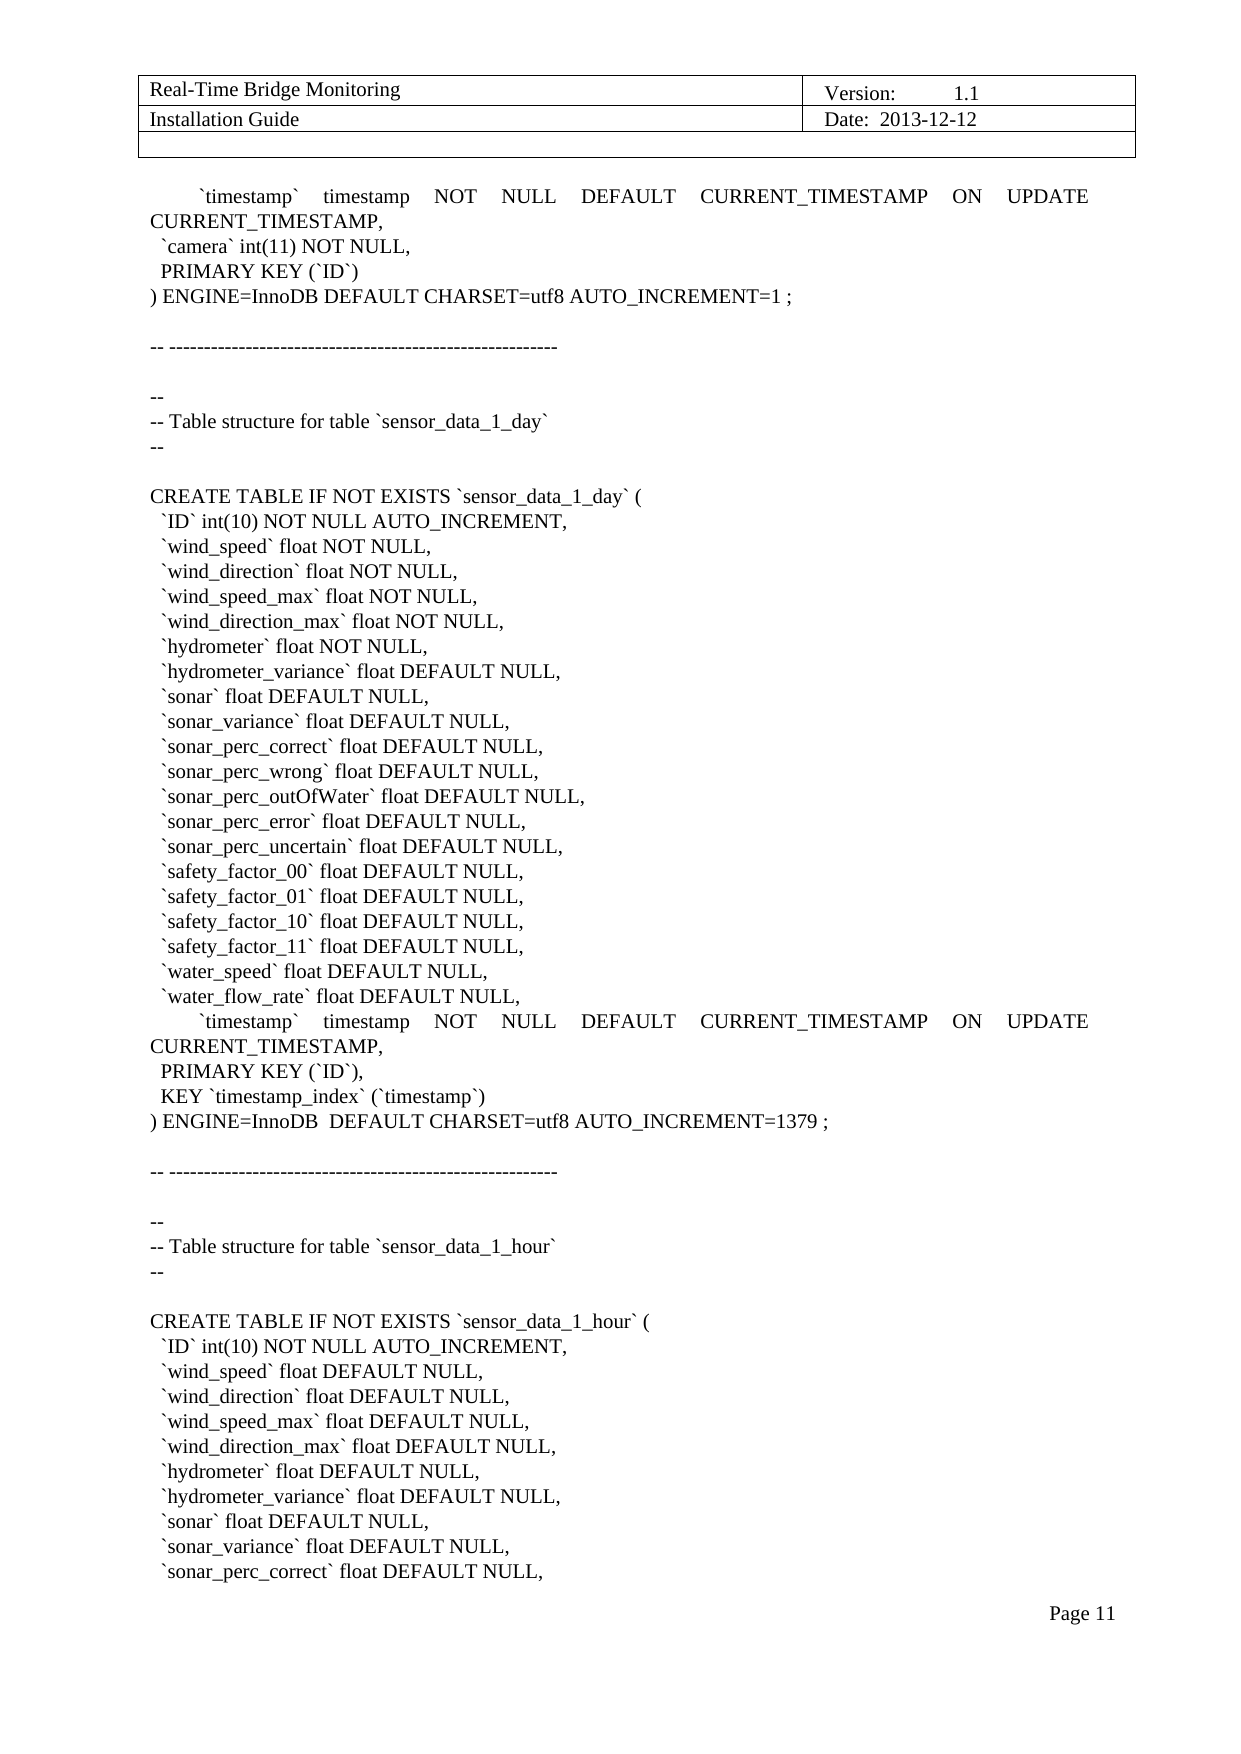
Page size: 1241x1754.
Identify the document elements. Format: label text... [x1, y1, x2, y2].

text `timestamp` timestamp NOT NULL DEFAULT CURRENT_TIMESTAMP ON UPDATE CURRENT_TIMESTAMP, [150, 183, 1090, 233]
text `sonar_perc_correct` float DEFAULT NULL, [150, 733, 1090, 758]
text PRIMARY KEY (`ID`), [150, 1058, 1090, 1083]
text `hydrometer_variance` float DEFAULT NULL, [150, 1483, 1090, 1508]
text `camera` int(11) NOT NULL, [150, 233, 1090, 258]
text -- Table structure for table `sensor_data_1_day` [150, 408, 1090, 433]
text -- [150, 1208, 1090, 1233]
text `hydrometer` float DEFAULT NULL, [150, 1458, 1090, 1483]
text -- [150, 433, 1090, 458]
text `sonar` float DEFAULT NULL, [150, 1508, 1090, 1533]
text KEY `timestamp_index` (`timestamp`) [150, 1083, 1090, 1108]
text -- [150, 383, 1090, 408]
text `sonar` float DEFAULT NULL, [150, 683, 1090, 708]
text `sonar_perc_outOfWater` float DEFAULT NULL, [150, 783, 1090, 808]
text `wind_direction` float NOT NULL, [150, 558, 1090, 583]
text `sonar_perc_error` float DEFAULT NULL, [150, 808, 1090, 833]
text `safety_factor_00` float DEFAULT NULL, [150, 858, 1090, 883]
text `wind_direction` float DEFAULT NULL, [150, 1383, 1090, 1408]
text CREATE TABLE IF NOT EXISTS `sensor_data_1_hour` ( [150, 1308, 1090, 1333]
text -- Table structure for table `sensor_data_1_hour` [150, 1233, 1090, 1258]
text `safety_factor_11` float DEFAULT NULL, [150, 933, 1090, 958]
text `safety_factor_10` float DEFAULT NULL, [150, 908, 1090, 933]
text `hydrometer_variance` float DEFAULT NULL, [150, 658, 1090, 683]
text -- [150, 1258, 1090, 1283]
text ) ENGINE=InnoDB DEFAULT CHARSET=utf8 AUTO_INCREMENT=1 ; [150, 283, 1090, 308]
text `wind_speed` float NOT NULL, [150, 533, 1090, 558]
text `ID` int(10) NOT NULL AUTO_INCREMENT, [150, 508, 1090, 533]
text `wind_speed_max` float DEFAULT NULL, [150, 1408, 1090, 1433]
text PRIMARY KEY (`ID`) [150, 258, 1090, 283]
text `sonar_variance` float DEFAULT NULL, [150, 1533, 1090, 1558]
text `timestamp` timestamp NOT NULL DEFAULT CURRENT_TIMESTAMP ON UPDATE CURRENT_TIMESTAMP, [150, 1008, 1090, 1058]
text `wind_speed` float DEFAULT NULL, [150, 1358, 1090, 1383]
text ) ENGINE=InnoDB DEFAULT CHARSET=utf8 AUTO_INCREMENT=1379 ; [150, 1108, 1090, 1133]
text `water_flow_rate` float DEFAULT NULL, [150, 983, 1090, 1008]
text `water_speed` float DEFAULT NULL, [150, 958, 1090, 983]
text CREATE TABLE IF NOT EXISTS `sensor_data_1_day` ( [150, 483, 1090, 508]
text `hydrometer` float NOT NULL, [150, 633, 1090, 658]
text `wind_direction_max` float NOT NULL, [150, 608, 1090, 633]
text `wind_direction_max` float DEFAULT NULL, [150, 1433, 1090, 1458]
text -- -------------------------------------------------------- [150, 1158, 1090, 1183]
text `ID` int(10) NOT NULL AUTO_INCREMENT, [150, 1333, 1090, 1358]
text -- -------------------------------------------------------- [150, 333, 1090, 358]
text `sonar_variance` float DEFAULT NULL, [150, 708, 1090, 733]
text `sonar_perc_correct` float DEFAULT NULL, [150, 1558, 1090, 1583]
text `safety_factor_01` float DEFAULT NULL, [150, 883, 1090, 908]
text `wind_speed_max` float NOT NULL, [150, 583, 1090, 608]
text `sonar_perc_uncertain` float DEFAULT NULL, [150, 833, 1090, 858]
text `sonar_perc_wrong` float DEFAULT NULL, [150, 758, 1090, 783]
